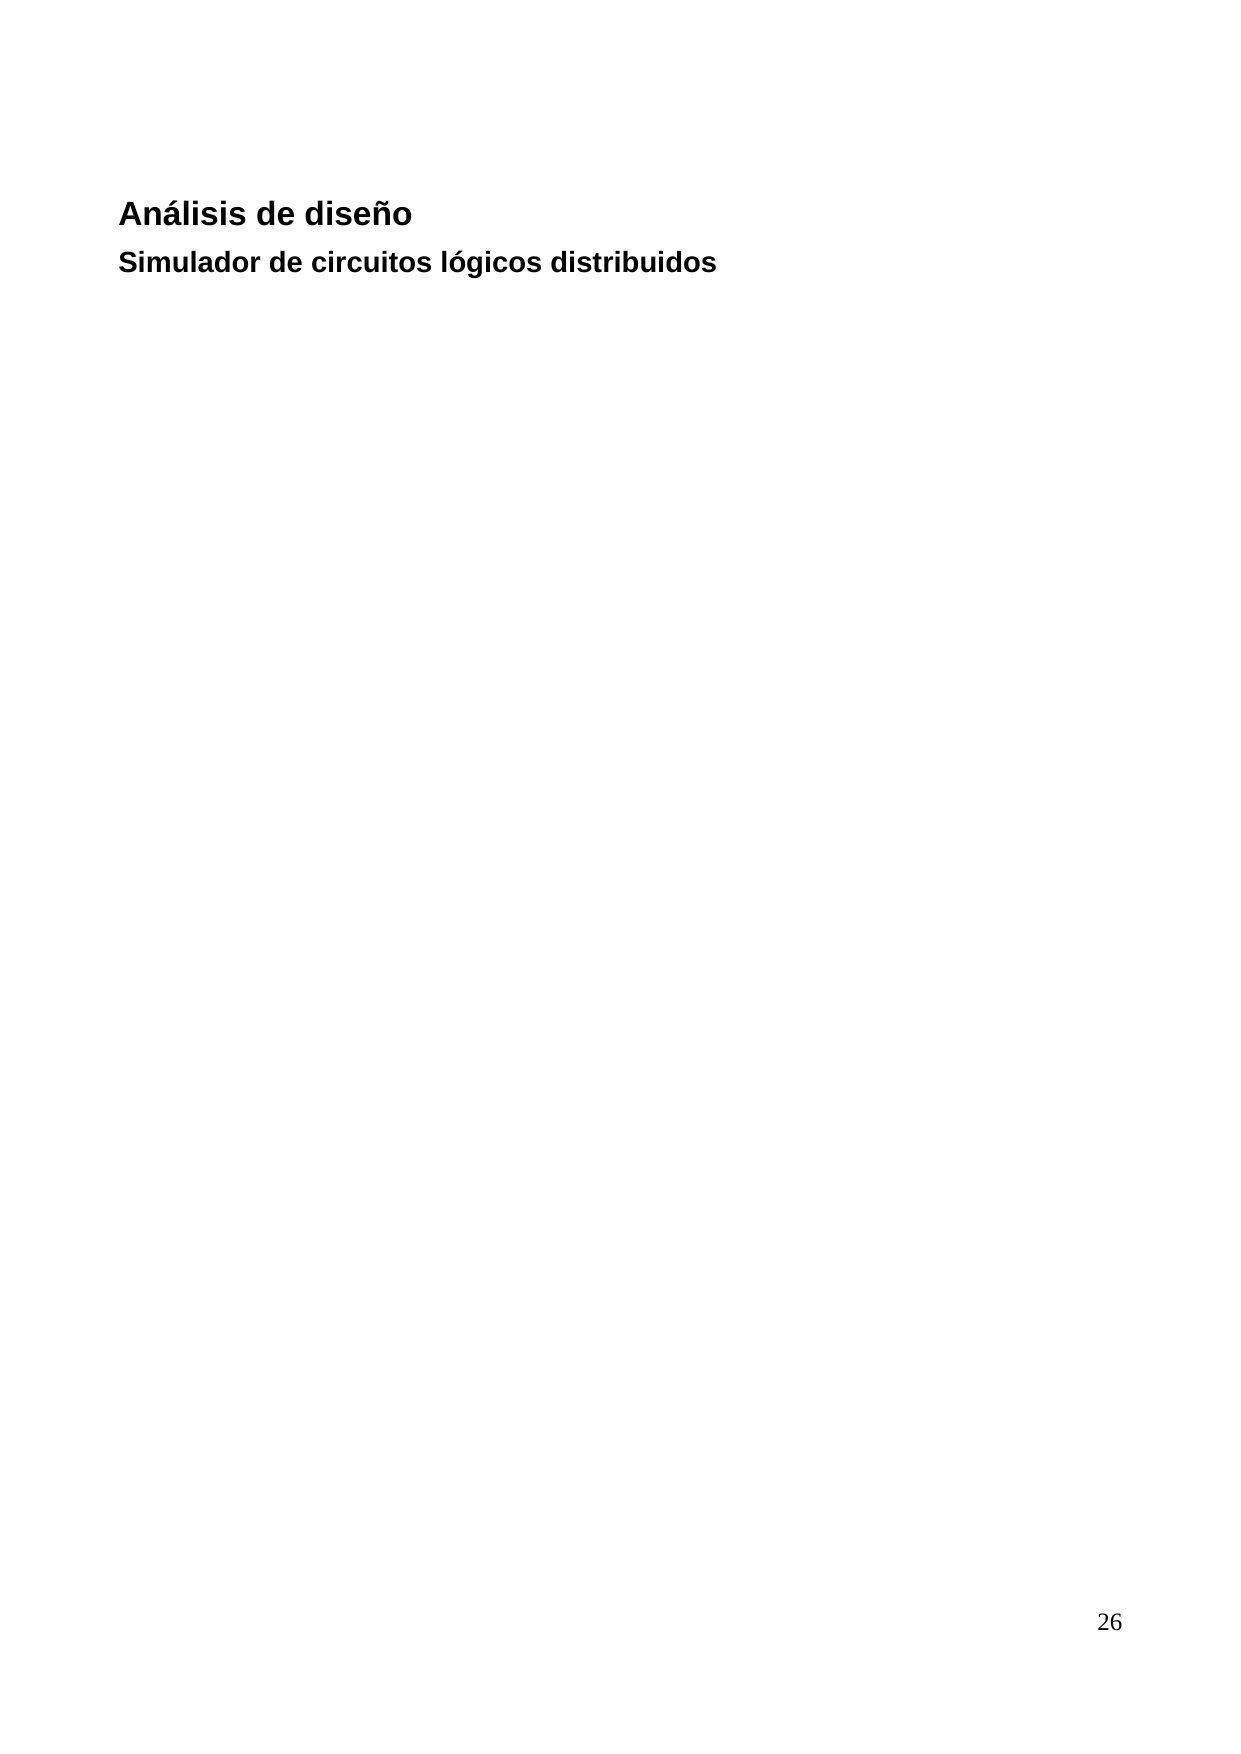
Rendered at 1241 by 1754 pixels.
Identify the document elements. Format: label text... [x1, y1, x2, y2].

subtitle Análisis de diseño [118, 194, 1122, 233]
text Simulador de circuitos lógicos distribuidos [118, 245, 1122, 279]
